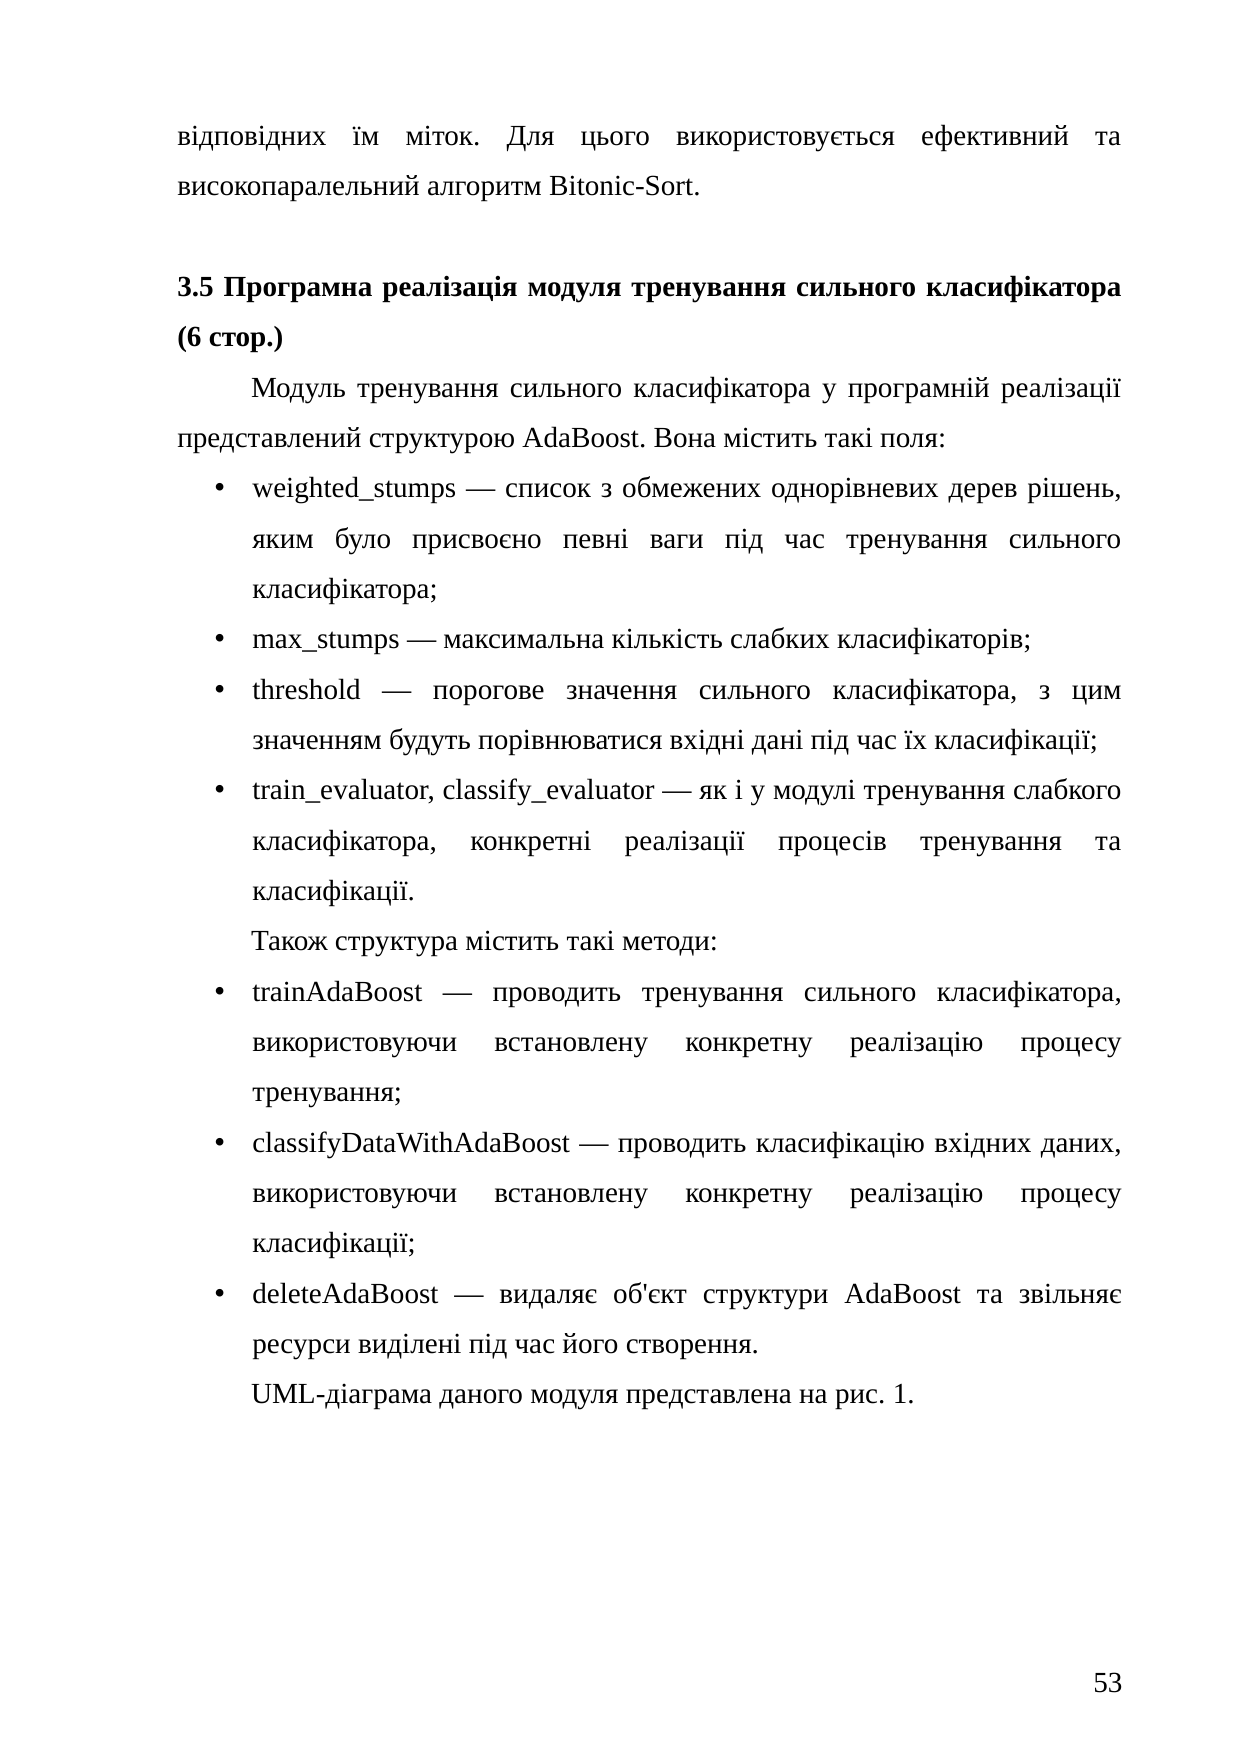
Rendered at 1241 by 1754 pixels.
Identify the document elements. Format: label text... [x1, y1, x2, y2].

list threshold — порогове значення сильного класифікатора, з цим значенням будуть порівнюватися вхідні дані під час їх класифікації; [214, 672, 1122, 756]
list trainAdaBoost — проводить тренування сильного класифікатора, використовуючи встановлену конкретну реалізацію процесу тренування; [214, 974, 1122, 1108]
text UML-діаграма даного модуля представлена на рис. 1. [177, 1377, 1122, 1410]
text відповідних їм міток. Для цього використовується ефективний та високопаралельний алгоритм Bitonic-Sort. [177, 118, 1122, 202]
list deleteAdaBoost — видаляє об'єкт структури AdaBoost та звільняє ресурси виділені під час його створення. [214, 1276, 1122, 1360]
text Також структура містить такі методи: [177, 923, 1122, 957]
list weighted_stumps — список з обмежених однорівневих дерев рішень, яким було присвоєно певні ваги під час тренування сильного класифікатора; [214, 470, 1122, 604]
list max_stumps — максимальна кількість слабких класифікаторів; [214, 621, 1122, 655]
text Модуль тренування сильного класифікатора у програмній реалізації представлений структурою AdaBoost. Вона містить такі поля: [177, 370, 1122, 453]
subtitle 3.5 Програмна реалізація модуля тренування сильного класифікатора (6 стор.) [177, 269, 1122, 353]
list train_evaluator, classify_evaluator — як і у модулі тренування слабкого класифікатора, конкретні реалізації процесів тренування та класифікації. [214, 772, 1122, 907]
list classifyDataWithAdaBoost — проводить класифікацію вхідних даних, використовуючи встановлену конкретну реалізацію процесу класифікації; [214, 1125, 1122, 1259]
